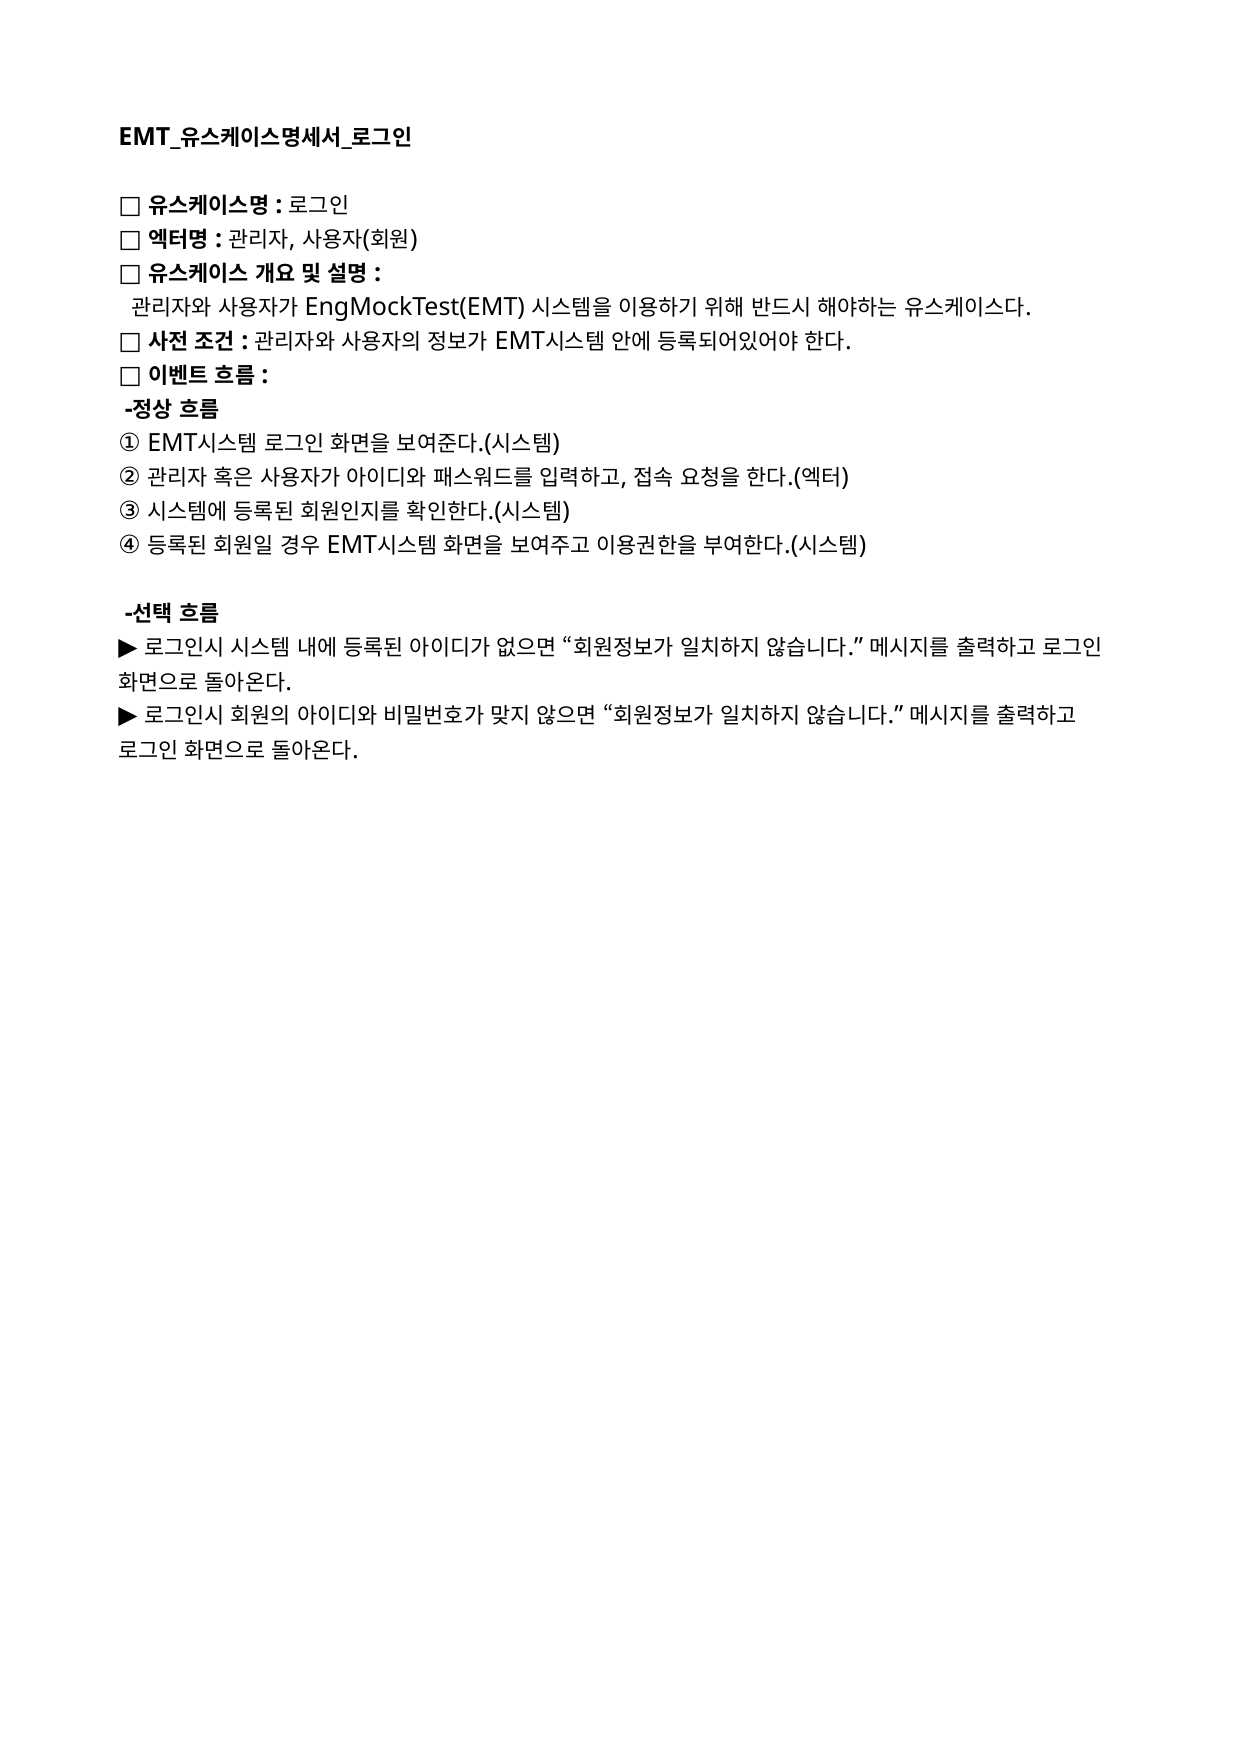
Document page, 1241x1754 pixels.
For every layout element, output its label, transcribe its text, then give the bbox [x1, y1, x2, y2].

text ① EMT시스템 로그인 화면을 보여준다.(시스템) [118, 425, 1122, 459]
text ② 관리자 혹은 사용자가 아이디와 패스워드를 입력하고, 접속 요청을 한다.(엑터) [118, 459, 1122, 493]
text □ 엑터명 : 관리자, 사용자(회원) [118, 220, 1122, 254]
text ④ 등록된 회원일 경우 EMT시스템 화면을 보여주고 이용권한을 부여한다.(시스템) [118, 527, 1122, 561]
text EMT_유스케이스명세서_로그인 [118, 118, 1122, 152]
text -선택 흐름 [118, 595, 1122, 629]
text ③ 시스템에 등록된 회원인지를 확인한다.(시스템) [118, 493, 1122, 527]
text □ 유스케이스 개요 및 설명 : [118, 254, 1122, 288]
text ▶ 로그인시 시스템 내에 등록된 아이디가 없으면 “회원정보가 일치하지 않습니다.” 메시지를 출력하고 로그인 화면으로 돌아온다. [118, 629, 1122, 697]
text 관리자와 사용자가 EngMockTest(EMT) 시스템을 이용하기 위해 반드시 해야하는 유스케이스다. [118, 288, 1122, 322]
text -정상 흐름 [118, 391, 1122, 425]
text □ 사전 조건 : 관리자와 사용자의 정보가 EMT시스템 안에 등록되어있어야 한다. [118, 322, 1122, 357]
text □ 이벤트 흐름 : [118, 357, 1122, 391]
text ▶ 로그인시 회원의 아이디와 비밀번호가 맞지 않으면 “회원정보가 일치하지 않습니다.” 메시지를 출력하고 로그인 화면으로 돌아온다. [118, 697, 1122, 765]
text □ 유스케이스명 : 로그인 [118, 186, 1122, 220]
